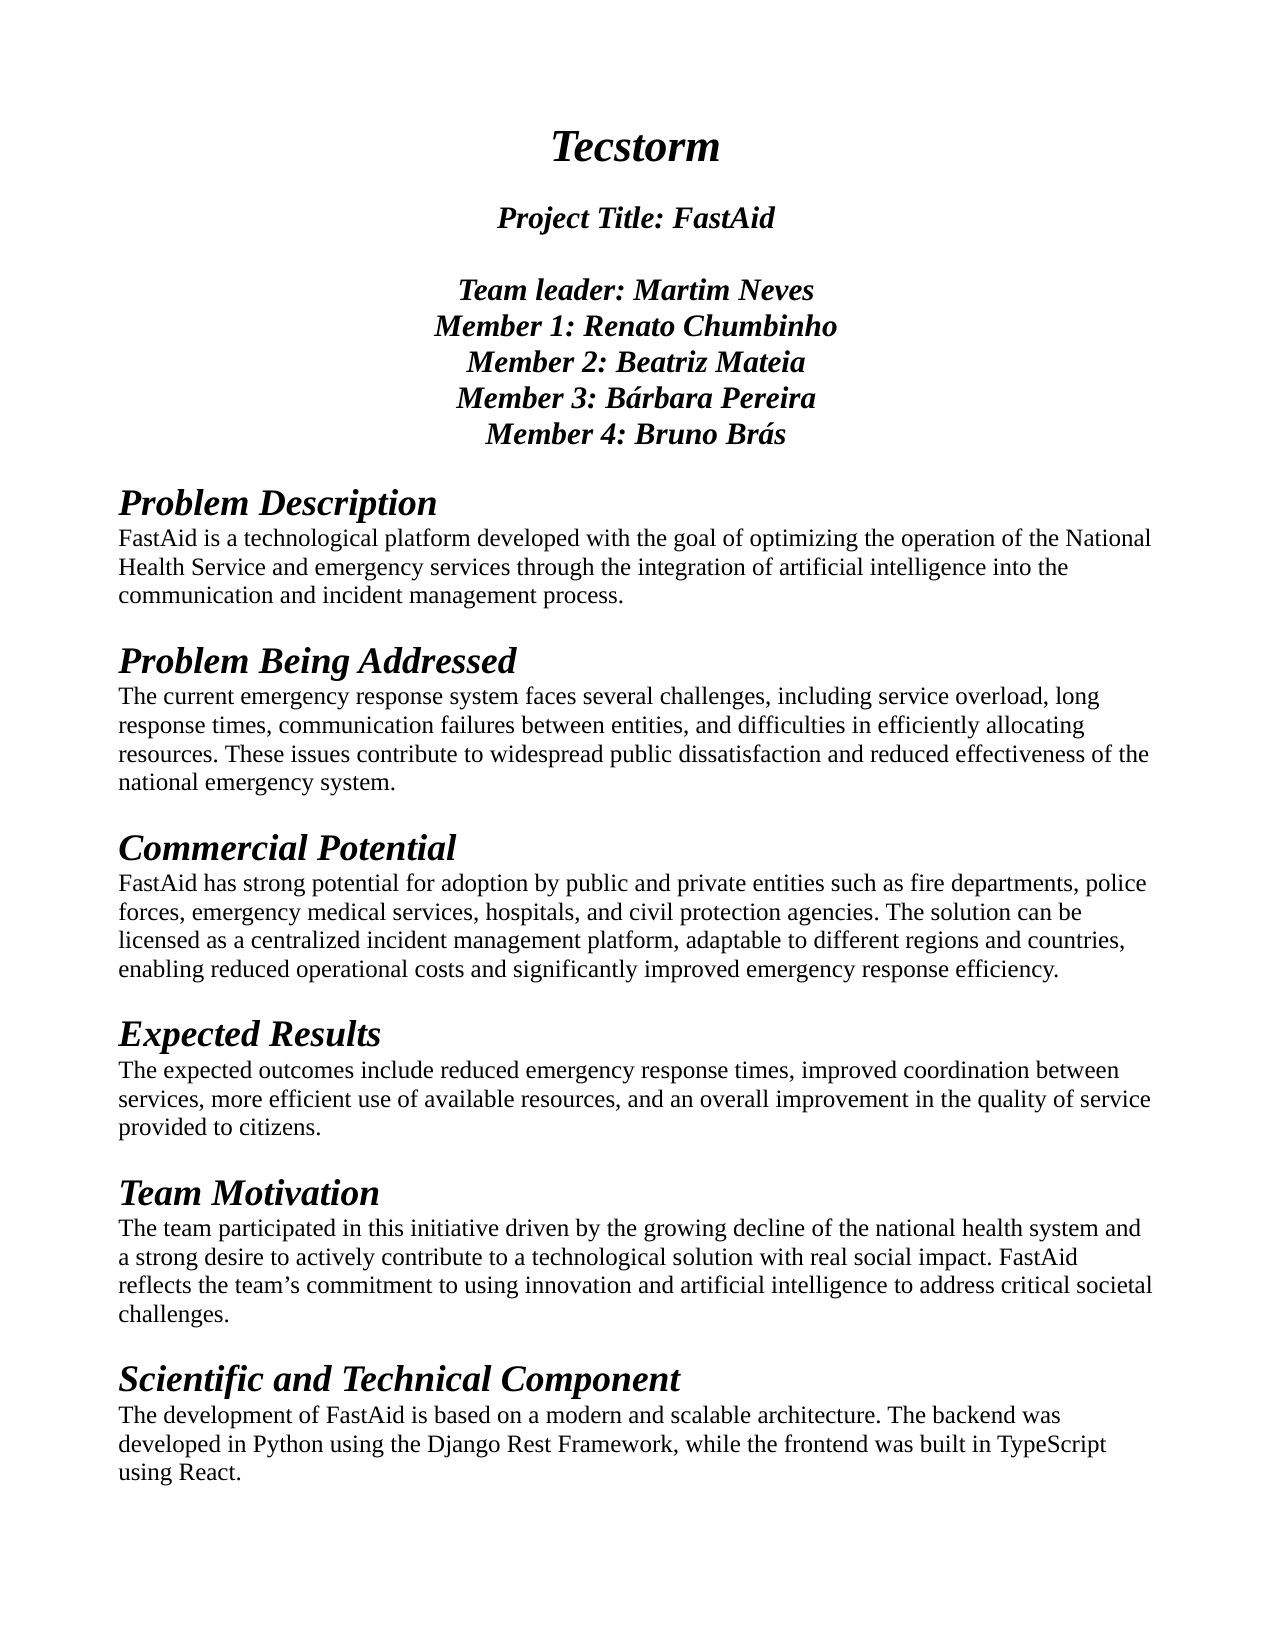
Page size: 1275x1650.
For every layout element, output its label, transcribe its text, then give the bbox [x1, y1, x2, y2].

text Project Title: FastAid [118, 199, 1157, 236]
text Team leader: Martim Neves [118, 271, 1157, 307]
text Expected Results The expected outcomes include reduced emergency response times, improved coordination between services, more efficient use of available resources, and an overall improvement in the quality of service provided to citizens. Team Motivation The team participated in this initiative driven by the growing decline of the national health system and a strong desire to actively contribute to a technological solution with real social impact. FastAid reflects the team’s commitment to using innovation and artificial intelligence to address critical societal challenges. Scientific and Technical Component The development of FastAid is based on a modern and scalable architecture. The backend was developed in Python using the Django Rest Framework, while the frontend was built in TypeScript using React. [118, 1012, 1157, 1486]
text Member 1: Renato Chumbinho [118, 307, 1157, 343]
text Problem Description [118, 480, 1157, 523]
text Member 2: Beatriz Mateia [118, 343, 1157, 379]
text Member 3: Bárbara Pereira Member 4: Bruno Brás [118, 379, 1157, 451]
text FastAid is a technological platform developed with the goal of optimizing the operation of the National Health Service and emergency services through the integration of artificial intelligence into the communication and incident management process. [118, 523, 1157, 609]
text Commercial Potential FastAid has strong potential for adoption by public and private entities such as fire departments, police forces, emergency medical services, hospitals, and civil protection agencies. The solution can be licensed as a centralized incident management platform, adaptable to different regions and countries, enabling reduced operational costs and significantly improved emergency response efficiency. [118, 825, 1157, 983]
text Tecstorm [118, 118, 1157, 171]
text Problem Being Addressed The current emergency response system faces several challenges, including service overload, long response times, communication failures between entities, and difficulties in efficiently allocating resources. These issues contribute to widespread public dissatisfaction and reduced effectiveness of the national emergency system. [118, 638, 1157, 796]
